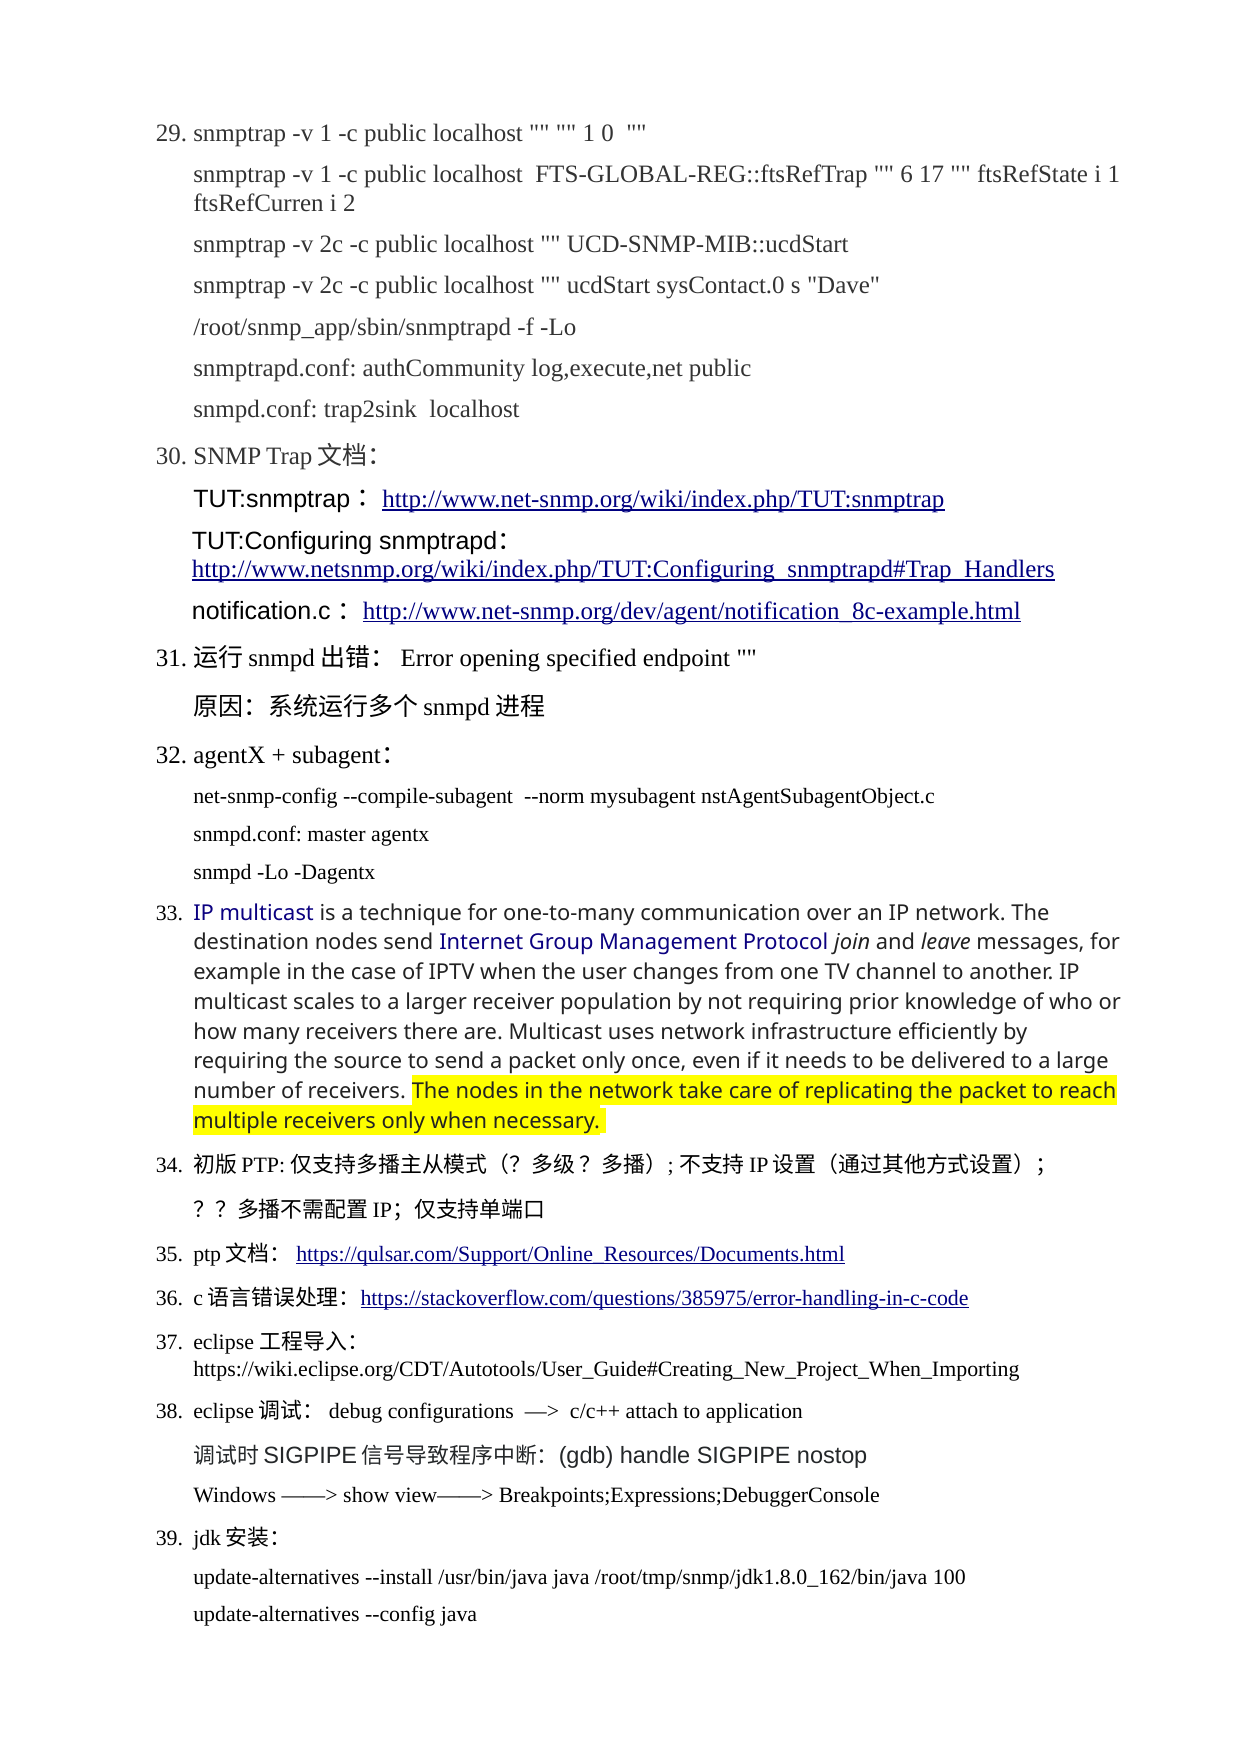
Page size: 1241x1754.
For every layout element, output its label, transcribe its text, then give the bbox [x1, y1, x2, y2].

list snmptrapd.conf: authCommunity log,execute,net public [156, 353, 1122, 382]
list ptp文档： https://qulsar.com/Support/Online_Resources/Documents.html [156, 1236, 1122, 1267]
list update-alternatives --install /usr/bin/java java /root/tmp/snmp/jdk1.8.0_162/bin/java 100 [156, 1564, 1122, 1589]
list 初版PTP: 仅支持多播主从模式（？多级 ？多播）; 不支持IP设置（通过其他方式设置）； [156, 1147, 1122, 1179]
list TUT:snmptrap： http://www.net-snmp.org/wiki/index.php/TUT:snmptrap [156, 484, 1122, 513]
list update-alternatives --config java [156, 1601, 1122, 1627]
list c语言错误处理：https://stackoverflow.com/questions/385975/error-handling-in-c-code [156, 1280, 1122, 1312]
text TUT:Configuring snmptrapd： http://www.netsnmp.org/wiki/index.php/TUT:Configuring_snmptrapd#Trap_Handlers [118, 526, 1122, 583]
list snmptrap -v 2c -c public localhost "" ucdStart sysContact.0 s "Dave" [156, 271, 1122, 299]
list snmpd.conf: master agentx [156, 821, 1122, 846]
list ？？多播不需配置IP；仅支持单端口 [156, 1192, 1122, 1223]
list net-snmp-config --compile-subagent --norm mysubagent nstAgentSubagentObject.c [156, 783, 1122, 809]
list snmptrap -v 2c -c public localhost "" UCD-SNMP-MIB::ucdStart [156, 229, 1122, 258]
list eclipse 工程导入： https://wiki.eclipse.org/CDT/Autotools/User_Guide#Creating_New_Project_When_Importing [156, 1324, 1122, 1381]
list agentX + subagent： [156, 735, 1122, 771]
list snmpd.conf: trap2sink localhost [156, 394, 1122, 423]
list snmptrap -v 1 -c public localhost FTS-GLOBAL-REG::ftsRefTrap "" 6 17 "" ftsRefState i 1 ftsRefCurren i 2 [156, 159, 1122, 217]
list snmpd -Lo -Dagentx [156, 859, 1122, 884]
list IP multicast is a technique for one-to-many communication over an IP network. The destination nodes send Internet Group Management Protocol join and leave messages, for example in the case of IPTV when the user changes from one TV channel to another. IP multicast scales to a larger receiver population by not requiring prior knowledge of who or how many receivers there are. Multicast uses network infrastructure efficiently by requiring the source to send a packet only once, even if it needs to be delivered to a large number of receivers. The nodes in the network take care of replicating the packet to reach multiple receivers only when necessary. [156, 897, 1122, 1135]
text notification.c ：http://www.net-snmp.org/dev/agent/notification_8c-example.html [118, 596, 1122, 625]
list 原因：系统运行多个snmpd进程 [156, 686, 1122, 722]
list 调试时SIGPIPE信号导致程序中断：(gdb) handle SIGPIPE nostop [156, 1438, 1122, 1469]
list Windows ——> show view——> Breakpoints;Expressions;DebuggerConsole [156, 1482, 1122, 1507]
list jdk安装： [156, 1519, 1122, 1551]
list eclipse调试： debug configurations —> c/c++ attach to application [156, 1393, 1122, 1425]
list 运行snmpd出错： Error opening specified endpoint "" [156, 637, 1122, 673]
list SNMP Trap文档： [156, 436, 1122, 472]
list snmptrap -v 1 -c public localhost "" "" 1 0 "" [156, 118, 1122, 147]
list /root/snmp_app/sbin/snmptrapd -f -Lo [156, 312, 1122, 341]
